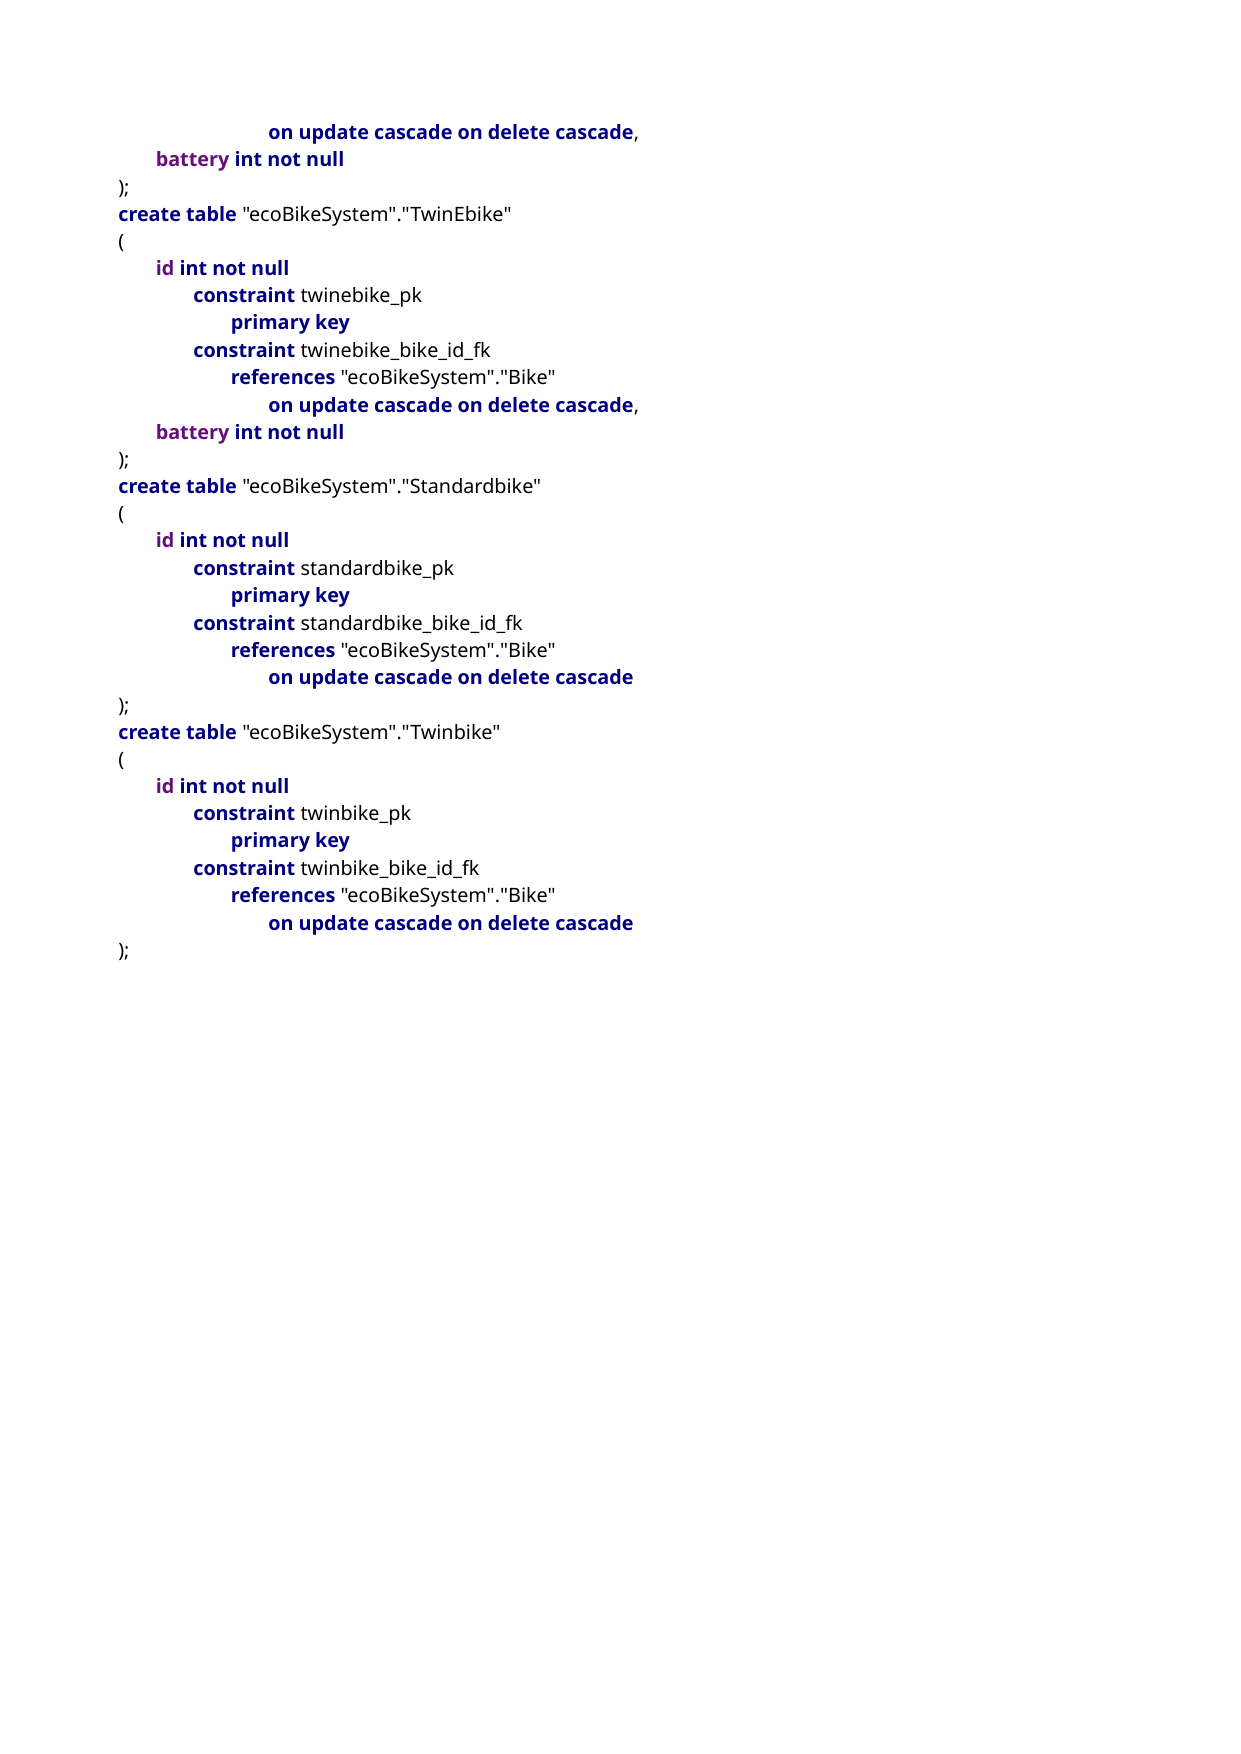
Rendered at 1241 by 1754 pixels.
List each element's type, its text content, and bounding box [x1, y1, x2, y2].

text ( [118, 227, 1122, 254]
text references "ecoBikeSystem"."Bike" [118, 881, 1122, 909]
text constraint twinebike_pk [118, 281, 1122, 309]
text on update cascade on delete cascade, [118, 391, 1122, 418]
text id int not null [118, 527, 1122, 554]
text constraint standardbike_pk [118, 554, 1122, 581]
text constraint twinbike_bike_id_fk [118, 854, 1122, 881]
text ( [118, 499, 1122, 527]
text references "ecoBikeSystem"."Bike" [118, 363, 1122, 391]
text ( [118, 745, 1122, 772]
text ); [118, 446, 1122, 473]
text ); [118, 936, 1122, 963]
text create table "ecoBikeSystem"."TwinEbike" [118, 200, 1122, 227]
text primary key [118, 309, 1122, 336]
text references "ecoBikeSystem"."Bike" [118, 636, 1122, 663]
text primary key [118, 581, 1122, 609]
text on update cascade on delete cascade [118, 909, 1122, 936]
text on update cascade on delete cascade [118, 663, 1122, 691]
text on update cascade on delete cascade, [118, 118, 1122, 146]
text battery int not null [118, 146, 1122, 173]
text create table "ecoBikeSystem"."Standardbike" [118, 473, 1122, 499]
text id int not null [118, 772, 1122, 799]
text primary key [118, 827, 1122, 854]
text constraint twinebike_bike_id_fk [118, 336, 1122, 363]
text constraint standardbike_bike_id_fk [118, 609, 1122, 636]
text constraint twinbike_pk [118, 799, 1122, 827]
text battery int not null [118, 418, 1122, 446]
text id int not null [118, 254, 1122, 281]
text ); [118, 691, 1122, 718]
text create table "ecoBikeSystem"."Twinbike" [118, 718, 1122, 745]
text ); [118, 173, 1122, 200]
